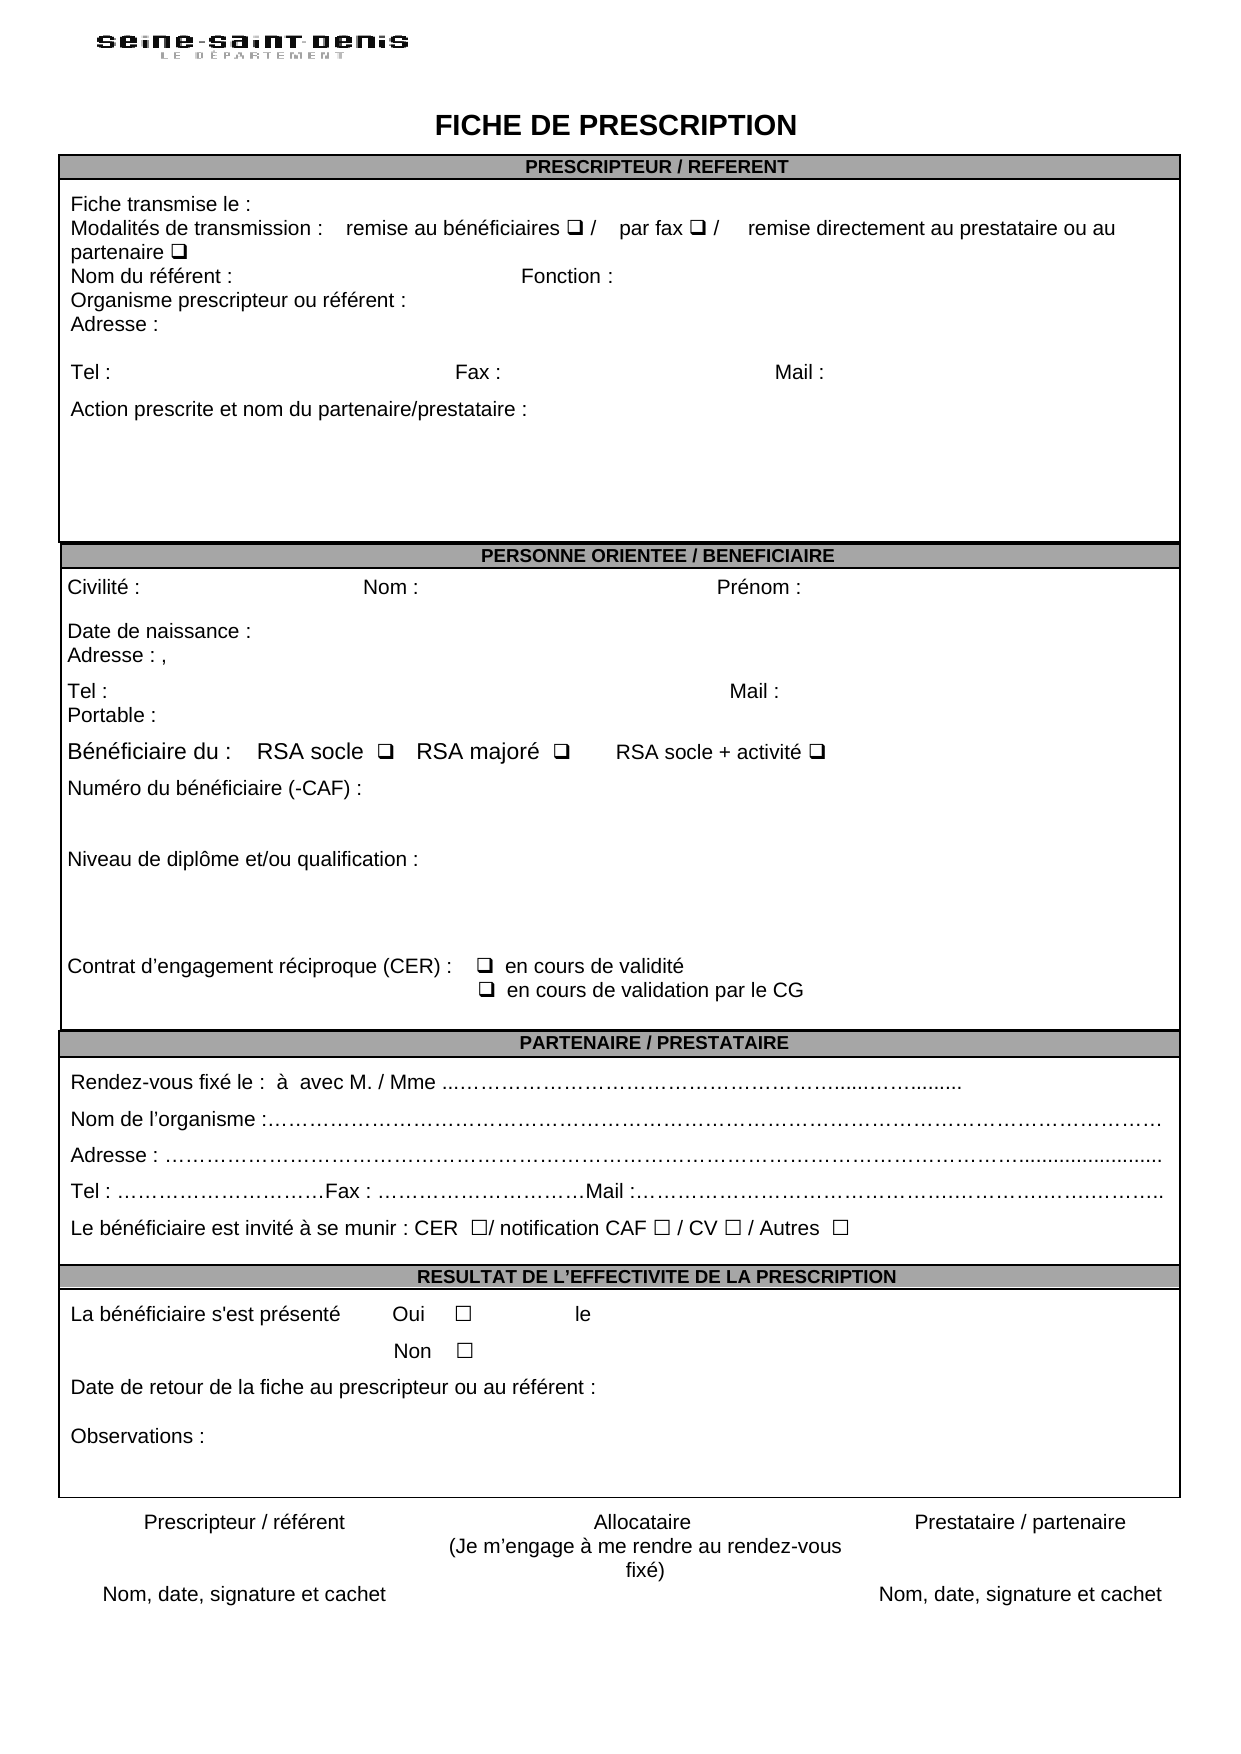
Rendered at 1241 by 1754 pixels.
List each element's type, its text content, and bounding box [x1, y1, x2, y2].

table_cell [62, 1008, 1179, 1029]
table_header Prénom : [711, 569, 1179, 613]
table_cell Date de naissance : Adresse : , [62, 614, 1179, 673]
table_cell [724, 841, 1179, 948]
table_cell Mail : [724, 673, 1179, 732]
table_cell Nom, date, signature et cachet [861, 1582, 1179, 1606]
table_cell Prescripteur / référent [59, 1498, 429, 1582]
table_cell Fiche transmise le : Modalités de transmission : remise au bénéficiaires  / par fax  / remise directement au prestataire ou au partenaire  Nom du référent : Fonction : Organisme prescripteur ou référent : Adresse : [60, 180, 1179, 359]
table_cell Rendez-vous fixé le : à avec M. / Mme ...………………………………………………......……......... Nom de l’organisme :………………………………………………………………………………………………………………… Adresse : ……………………………………………………………………………………………………………......................... Tel : …………………………Fax : …………………………Mail :……………………………………….………….…….……….. Le bénéficiaire est invité à se munir : CER ☐/ notification CAF ☐ / CV ☐ / Autres ☐ [60, 1058, 1179, 1264]
table_cell Tel : [60, 360, 443, 397]
table_cell [430, 1582, 861, 1606]
table_cell RESULTAT DE L’EFFECTIVITE DE LA PRESCRIPTION [60, 1266, 1179, 1287]
table_cell Tel : Portable : [62, 673, 723, 732]
table_header Nom : [357, 569, 711, 613]
table_cell Prestataire / partenaire [861, 1498, 1179, 1582]
table_header PRESCRIPTEUR / REFERENT [60, 156, 1179, 178]
table_cell [724, 806, 1179, 841]
table_cell Numéro du bénéficiaire (-CAF) : [62, 770, 723, 806]
table_cell Niveau de diplôme et/ou qualification : [62, 841, 723, 948]
table_header PARTENAIRE / PRESTATAIRE [60, 1032, 1179, 1056]
table_cell Nom, date, signature et cachet [59, 1582, 429, 1606]
table_cell Bénéficiaire du : RSA socle  RSA majoré  RSA socle + activité  [62, 732, 1179, 770]
title FICHE DE PRESCRIPTION [59, 108, 1181, 142]
table_cell [724, 770, 1179, 806]
table_header PERSONNE ORIENTEE / BENEFICIAIRE [62, 545, 1179, 567]
table_header Civilité : [62, 569, 357, 613]
table_cell Inscrit au Pôle Emploi : ☐ Oui ☑ Non N° d’identifiant : [62, 806, 723, 841]
table_cell La bénéficiaire s'est présenté Oui ☐ le Non ☐ Date de retour de la fiche au prescripteur ou au référent : Observations : [60, 1290, 1179, 1497]
table_cell Mail : [763, 360, 1179, 397]
table_cell Fax : [444, 360, 763, 397]
table_cell Contrat d’engagement réciproque (CER) :  en cours de validité  en cours de validation par le CG [62, 948, 1179, 1008]
table_cell Action prescrite et nom du partenaire/prestataire : [60, 397, 1179, 541]
table_cell Allocataire (Je m’engage à me rendre au rendez-vous fixé) [430, 1498, 861, 1582]
